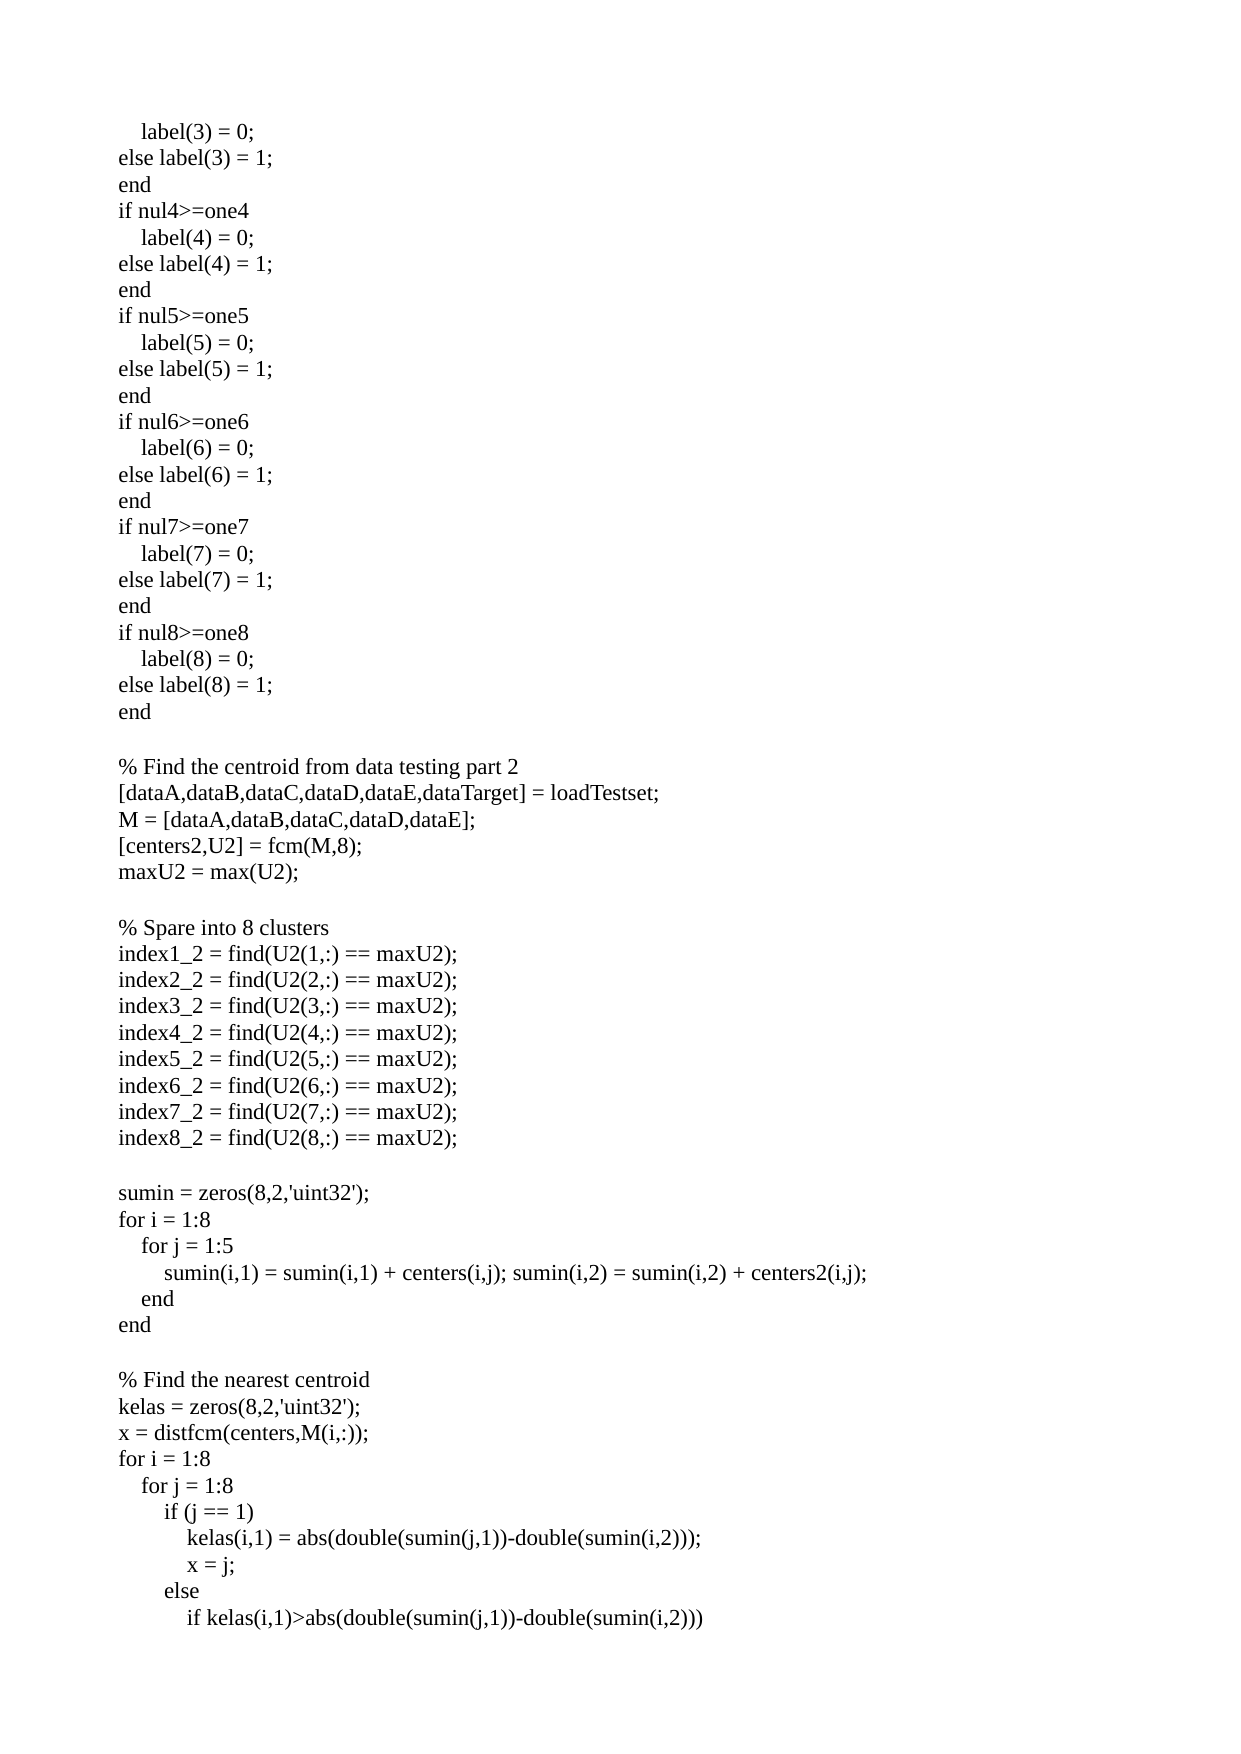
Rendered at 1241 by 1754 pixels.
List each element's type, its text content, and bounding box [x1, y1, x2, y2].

text if nul6>=one6 [118, 408, 1122, 434]
text else label(7) = 1; [118, 566, 1122, 592]
text label(5) = 0; [118, 329, 1122, 355]
text else [118, 1577, 1122, 1603]
text % Find the centroid from data testing part 2 [118, 753, 1122, 779]
text if nul5>=one5 [118, 303, 1122, 329]
text index2_2 = find(U2(2,:) == maxU2); [118, 966, 1122, 993]
text for i = 1:8 [118, 1206, 1122, 1232]
text M = [dataA,dataB,dataC,dataD,dataE]; [118, 806, 1122, 832]
text if nul7>=one7 [118, 513, 1122, 540]
text [centers2,U2] = fcm(M,8); [118, 832, 1122, 858]
text end [118, 487, 1122, 513]
text label(4) = 0; [118, 223, 1122, 250]
text index8_2 = find(U2(8,:) == maxU2); [118, 1124, 1122, 1151]
text else label(4) = 1; [118, 250, 1122, 276]
text sumin(i,1) = sumin(i,1) + centers(i,j); sumin(i,2) = sumin(i,2) + centers2(i,j); [118, 1258, 1122, 1285]
text label(6) = 0; [118, 434, 1122, 461]
text end [118, 382, 1122, 408]
text for i = 1:8 [118, 1445, 1122, 1472]
text index6_2 = find(U2(6,:) == maxU2); [118, 1072, 1122, 1098]
text if nul8>=one8 [118, 619, 1122, 645]
text sumin = zeros(8,2,'uint32'); [118, 1179, 1122, 1206]
text else label(3) = 1; [118, 144, 1122, 171]
text label(8) = 0; [118, 645, 1122, 672]
text maxU2 = max(U2); [118, 858, 1122, 885]
text end [118, 1311, 1122, 1338]
text end [118, 171, 1122, 197]
text if kelas(i,1)>abs(double(sumin(j,1))-double(sumin(i,2))) [118, 1603, 1122, 1630]
text [dataA,dataB,dataC,dataD,dataE,dataTarget] = loadTestset; [118, 779, 1122, 806]
text else label(8) = 1; [118, 672, 1122, 698]
text x = distfcm(centers,M(i,:)); [118, 1419, 1122, 1445]
text for j = 1:8 [118, 1472, 1122, 1498]
text kelas = zeros(8,2,'uint32'); [118, 1393, 1122, 1419]
text kelas(i,1) = abs(double(sumin(j,1))-double(sumin(i,2))); [118, 1524, 1122, 1551]
text end [118, 592, 1122, 619]
text index4_2 = find(U2(4,:) == maxU2); [118, 1019, 1122, 1045]
text x = j; [118, 1551, 1122, 1577]
text index3_2 = find(U2(3,:) == maxU2); [118, 993, 1122, 1019]
text if (j == 1) [118, 1498, 1122, 1524]
text for j = 1:5 [118, 1232, 1122, 1258]
text end [118, 276, 1122, 303]
text label(7) = 0; [118, 540, 1122, 566]
text if nul4>=one4 [118, 197, 1122, 223]
text % Find the nearest centroid [118, 1366, 1122, 1393]
text index1_2 = find(U2(1,:) == maxU2); [118, 940, 1122, 966]
text else label(6) = 1; [118, 461, 1122, 487]
text % Spare into 8 clusters [118, 913, 1122, 940]
text end [118, 698, 1122, 724]
text index5_2 = find(U2(5,:) == maxU2); [118, 1045, 1122, 1072]
text index7_2 = find(U2(7,:) == maxU2); [118, 1098, 1122, 1124]
text else label(5) = 1; [118, 355, 1122, 382]
text label(3) = 0; [118, 118, 1122, 144]
text end [118, 1285, 1122, 1311]
